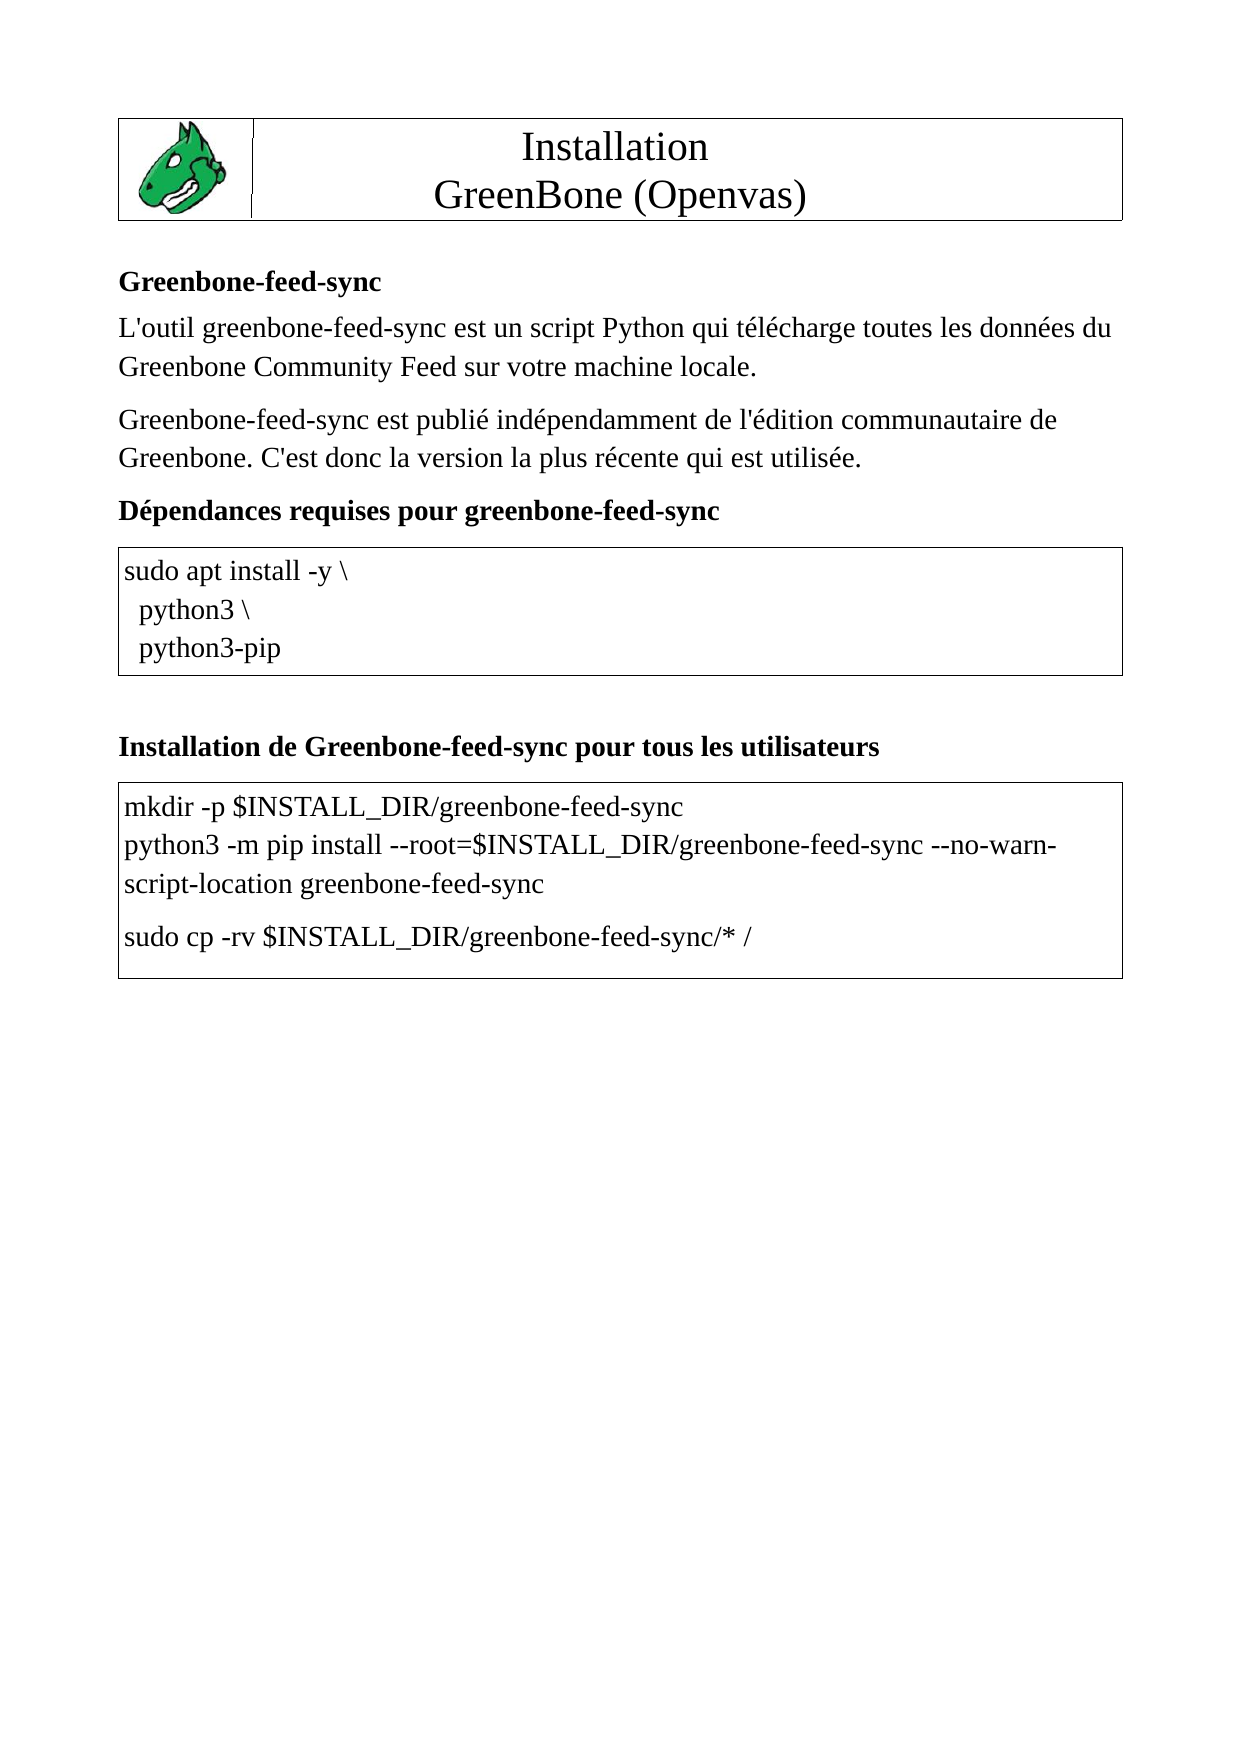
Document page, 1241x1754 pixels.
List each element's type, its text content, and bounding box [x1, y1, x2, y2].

subtitle Greenbone-feed-sync [118, 264, 1122, 298]
text Greenbone-feed-sync est publié indépendamment de l'édition communautaire de Greenbone. C'est donc la version la plus récente qui est utilisée. [118, 402, 1122, 474]
picture [138, 121, 237, 214]
text Dépendances requises pour greenbone-feed-sync [118, 493, 1122, 527]
table_header sudo apt install -y \ python3 \ python3-pip [119, 548, 1122, 675]
text L'outil greenbone-feed-sync est un script Python qui télécharge toutes les données du Greenbone Community Feed sur votre machine locale. [118, 310, 1122, 382]
table_header mkdir -p $INSTALL_DIR/greenbone-feed-sync python3 -m pip install --root=$INSTALL_DIR/greenbone-feed-sync --no-warn-script-location greenbone-feed-sync sudo cp -rv $INSTALL_DIR/greenbone-feed-sync/* / [119, 783, 1122, 978]
text Installation de Greenbone-feed-sync pour tous les utilisateurs [118, 729, 1122, 762]
